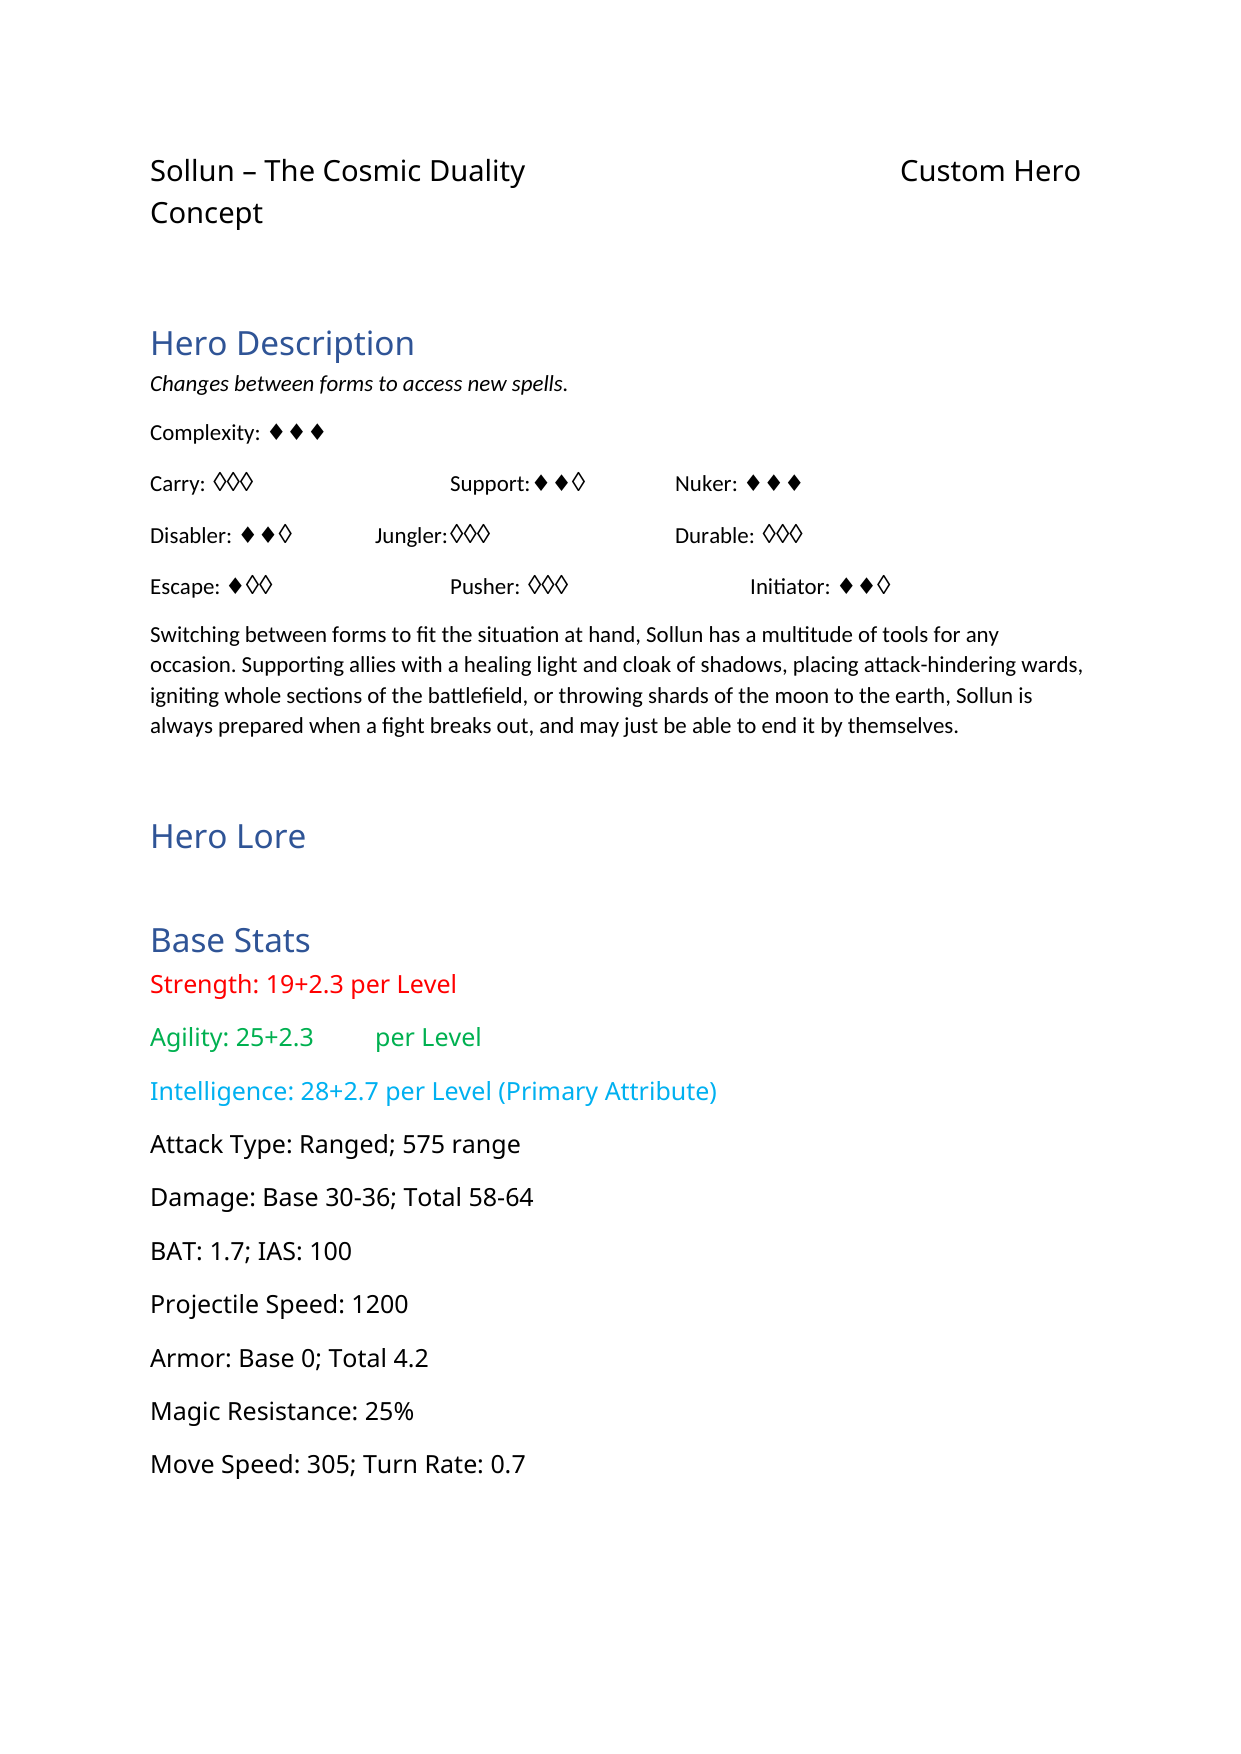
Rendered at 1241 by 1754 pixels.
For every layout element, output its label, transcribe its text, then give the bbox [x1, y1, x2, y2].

text Complexity: ♦♦♦ [150, 416, 1090, 447]
text Attack Type: Ranged; 575 range [150, 1127, 1090, 1161]
text Escape: ♦◊◊ Pusher: ◊◊◊ Initiator: ♦♦◊ [150, 569, 1090, 601]
text Projectile Speed: 1200 [150, 1287, 1090, 1321]
text Sollun – The Cosmic Duality Custom Hero Concept [150, 150, 1090, 232]
text Carry: ◊◊◊ Support:♦♦◊ Nuker: ♦♦♦ [150, 466, 1090, 498]
text Switching between forms to fit the situation at hand, Sollun has a multitude of tools for any occasion. Supporting allies with a healing light and cloak of shadows, placing attack-hindering wards, igniting whole sections of the battlefield, or throwing shards of the moon to the earth, Sollun is always prepared when a fight breaks out, and may just be able to end it by themselves. [150, 620, 1090, 739]
text Armor: Base 0; Total 4.2 [150, 1340, 1090, 1374]
subtitle Base Stats [150, 917, 1090, 963]
text BAT: 1.7; IAS: 100 [150, 1233, 1090, 1267]
text Intelligence: 28+2.7 per Level (Primary Attribute) [150, 1073, 1090, 1107]
text Agility: 25+2.3 per Level [150, 1020, 1090, 1054]
text Strength: 19+2.3 per Level [150, 966, 1090, 1000]
text Magic Resistance: 25% [150, 1394, 1090, 1428]
text Disabler: ♦♦◊ Jungler: ◊◊◊ Durable: ◊◊◊ [150, 518, 1090, 550]
text Move Speed: 305; Turn Rate: 0.7 [150, 1447, 1090, 1481]
text Changes between forms to access new spells. [150, 369, 1090, 397]
text Damage: Base 30-36; Total 58-64 [150, 1180, 1090, 1214]
subtitle Hero Lore [150, 813, 1090, 858]
subtitle Hero Description [150, 320, 1090, 366]
